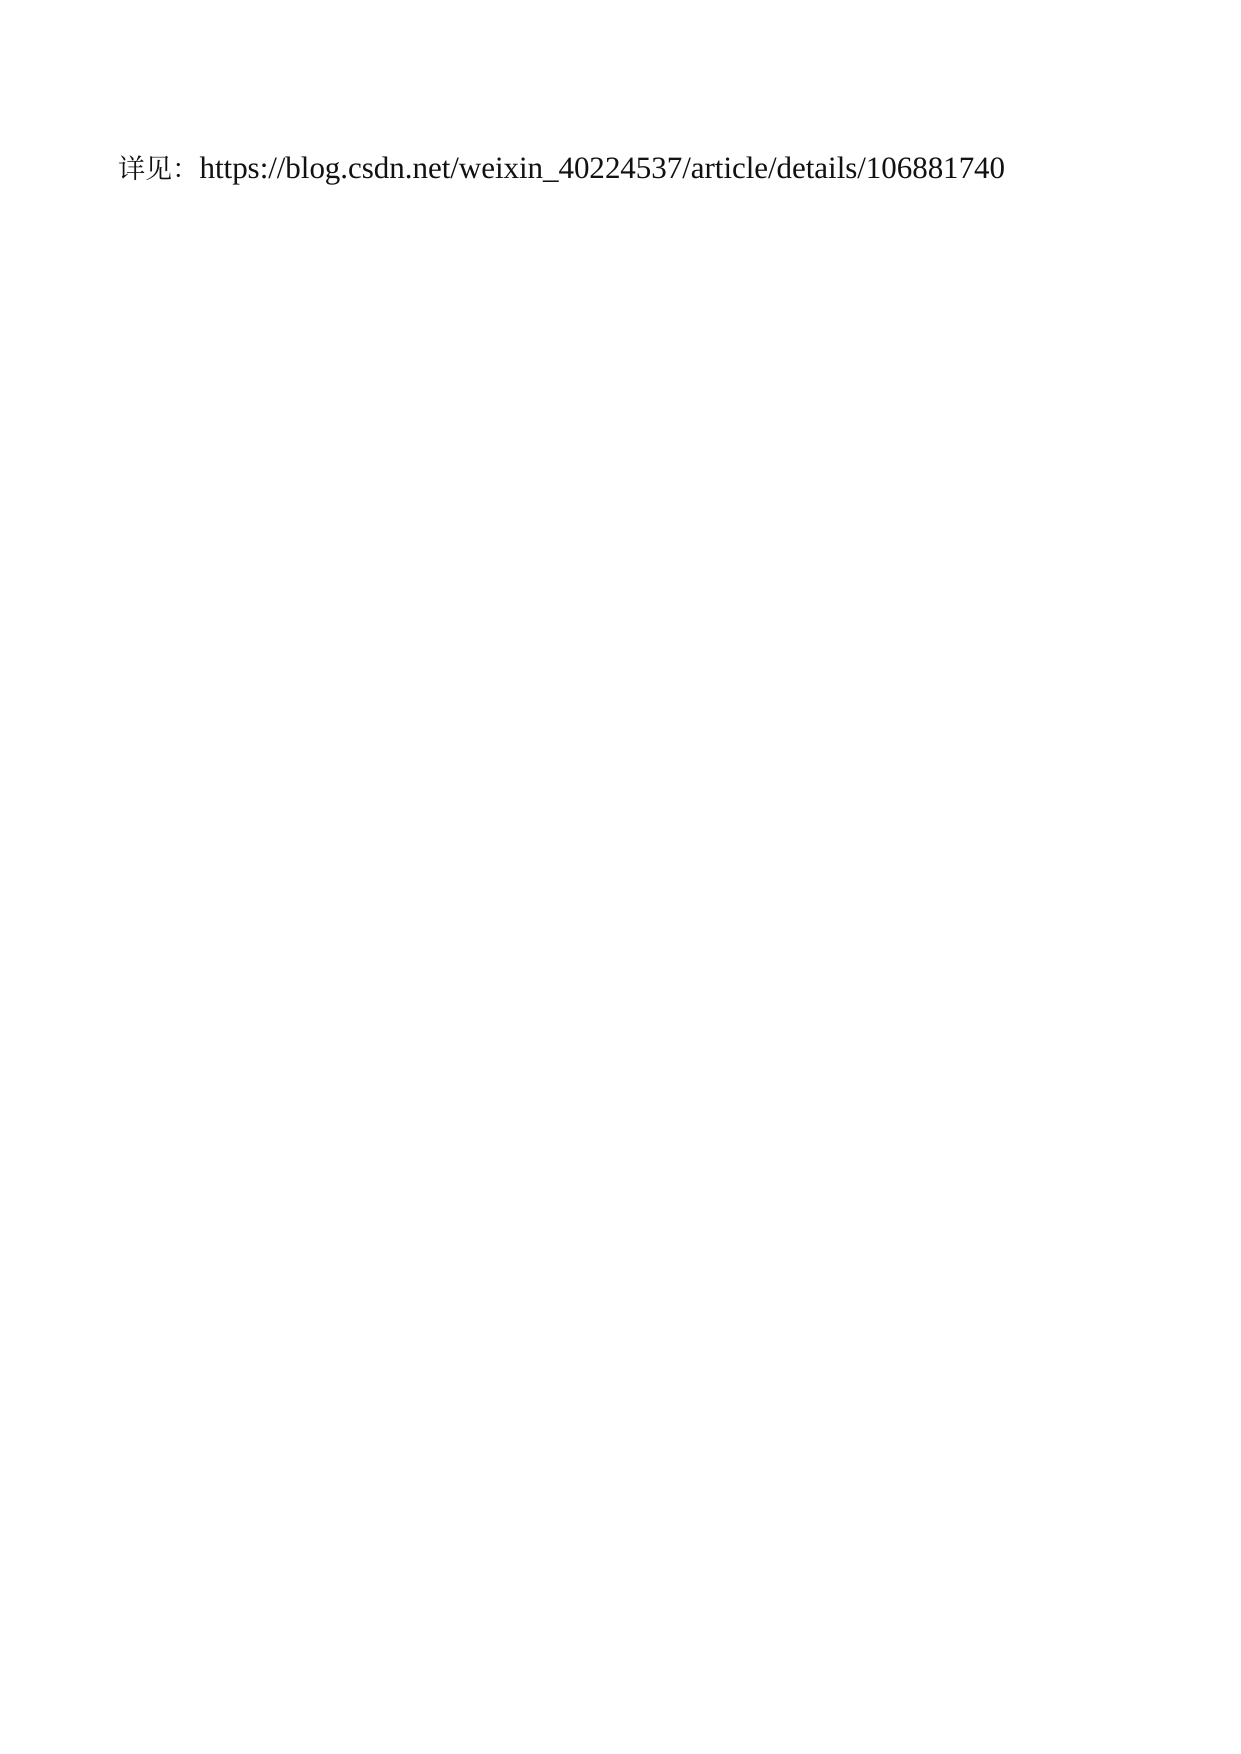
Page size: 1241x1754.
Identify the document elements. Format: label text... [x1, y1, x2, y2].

text 详见：https://blog.csdn.net/weixin_40224537/article/details/106881740 [118, 147, 1122, 186]
